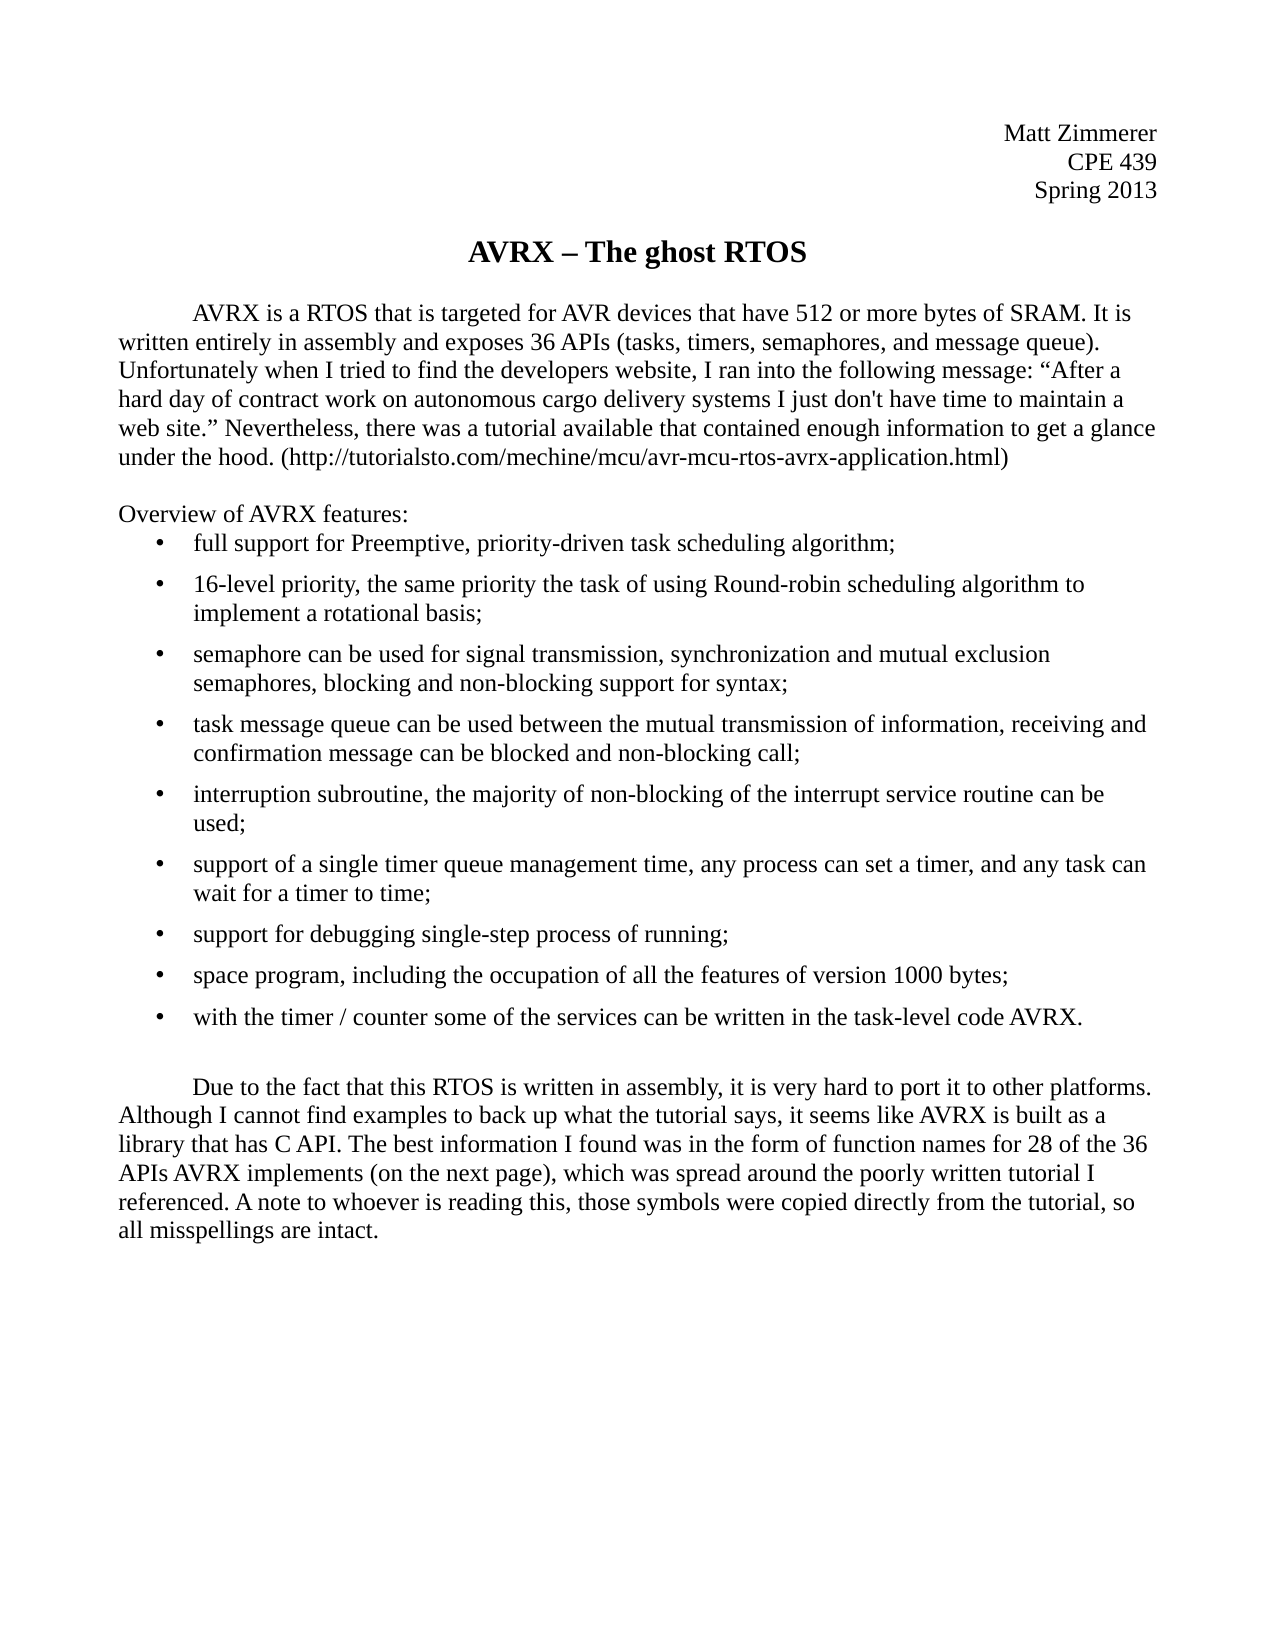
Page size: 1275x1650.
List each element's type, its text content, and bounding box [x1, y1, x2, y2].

list with the timer / counter some of the services can be written in the task-level code AVRX. [156, 1002, 1157, 1030]
list support of a single timer queue management time, any process can set a timer, and any task can wait for a timer to time; [156, 849, 1157, 907]
text CPE 439 [118, 147, 1157, 176]
list full support for Preemptive, priority-driven task scheduling algorithm; [156, 528, 1157, 557]
text Due to the fact that this RTOS is written in assembly, it is very hard to port it to other platforms. Although I cannot find examples to back up what the tutorial says, it seems like AVRX is built as a library that has C API. The best information I found was in the form of function names for 28 of the 36 APIs AVRX implements (on the next page), which was spread around the poorly written tutorial I referenced. A note to whoever is reading this, those symbols were copied directly from the tutorial, so all misspellings are intact. [118, 1072, 1157, 1244]
list space program, including the occupation of all the features of version 1000 bytes; [156, 960, 1157, 989]
list semaphore can be used for signal transmission, synchronization and mutual exclusion semaphores, blocking and non-blocking support for syntax; [156, 639, 1157, 697]
text Spring 2013 [118, 176, 1157, 204]
list task message queue can be used between the mutual transmission of information, receiving and confirmation message can be blocked and non-blocking call; [156, 709, 1157, 767]
list 16-level priority, the same priority the task of using Round-robin scheduling algorithm to implement a rotational basis; [156, 569, 1157, 627]
text Matt Zimmerer [118, 118, 1157, 147]
text AVRX is a RTOS that is targeted for AVR devices that have 512 or more bytes of SRAM. It is written entirely in assembly and exposes 36 APIs (tasks, timers, semaphores, and message queue). Unfortunately when I tried to find the developers website, I ran into the following message: “After a hard day of contract work on autonomous cargo delivery systems I just don't have time to maintain a web site.” Nevertheless, there was a tutorial available that contained enough information to get a glance under the hood. (http://tutorialsto.com/mechine/mcu/avr-mcu-rtos-avrx-application.html) [118, 298, 1157, 470]
text Overview of AVRX features: [118, 499, 1157, 528]
text AVRX – The ghost RTOS [118, 233, 1157, 269]
list support for debugging single-step process of running; [156, 919, 1157, 948]
list interruption subroutine, the majority of non-blocking of the interrupt service routine can be used; [156, 779, 1157, 837]
